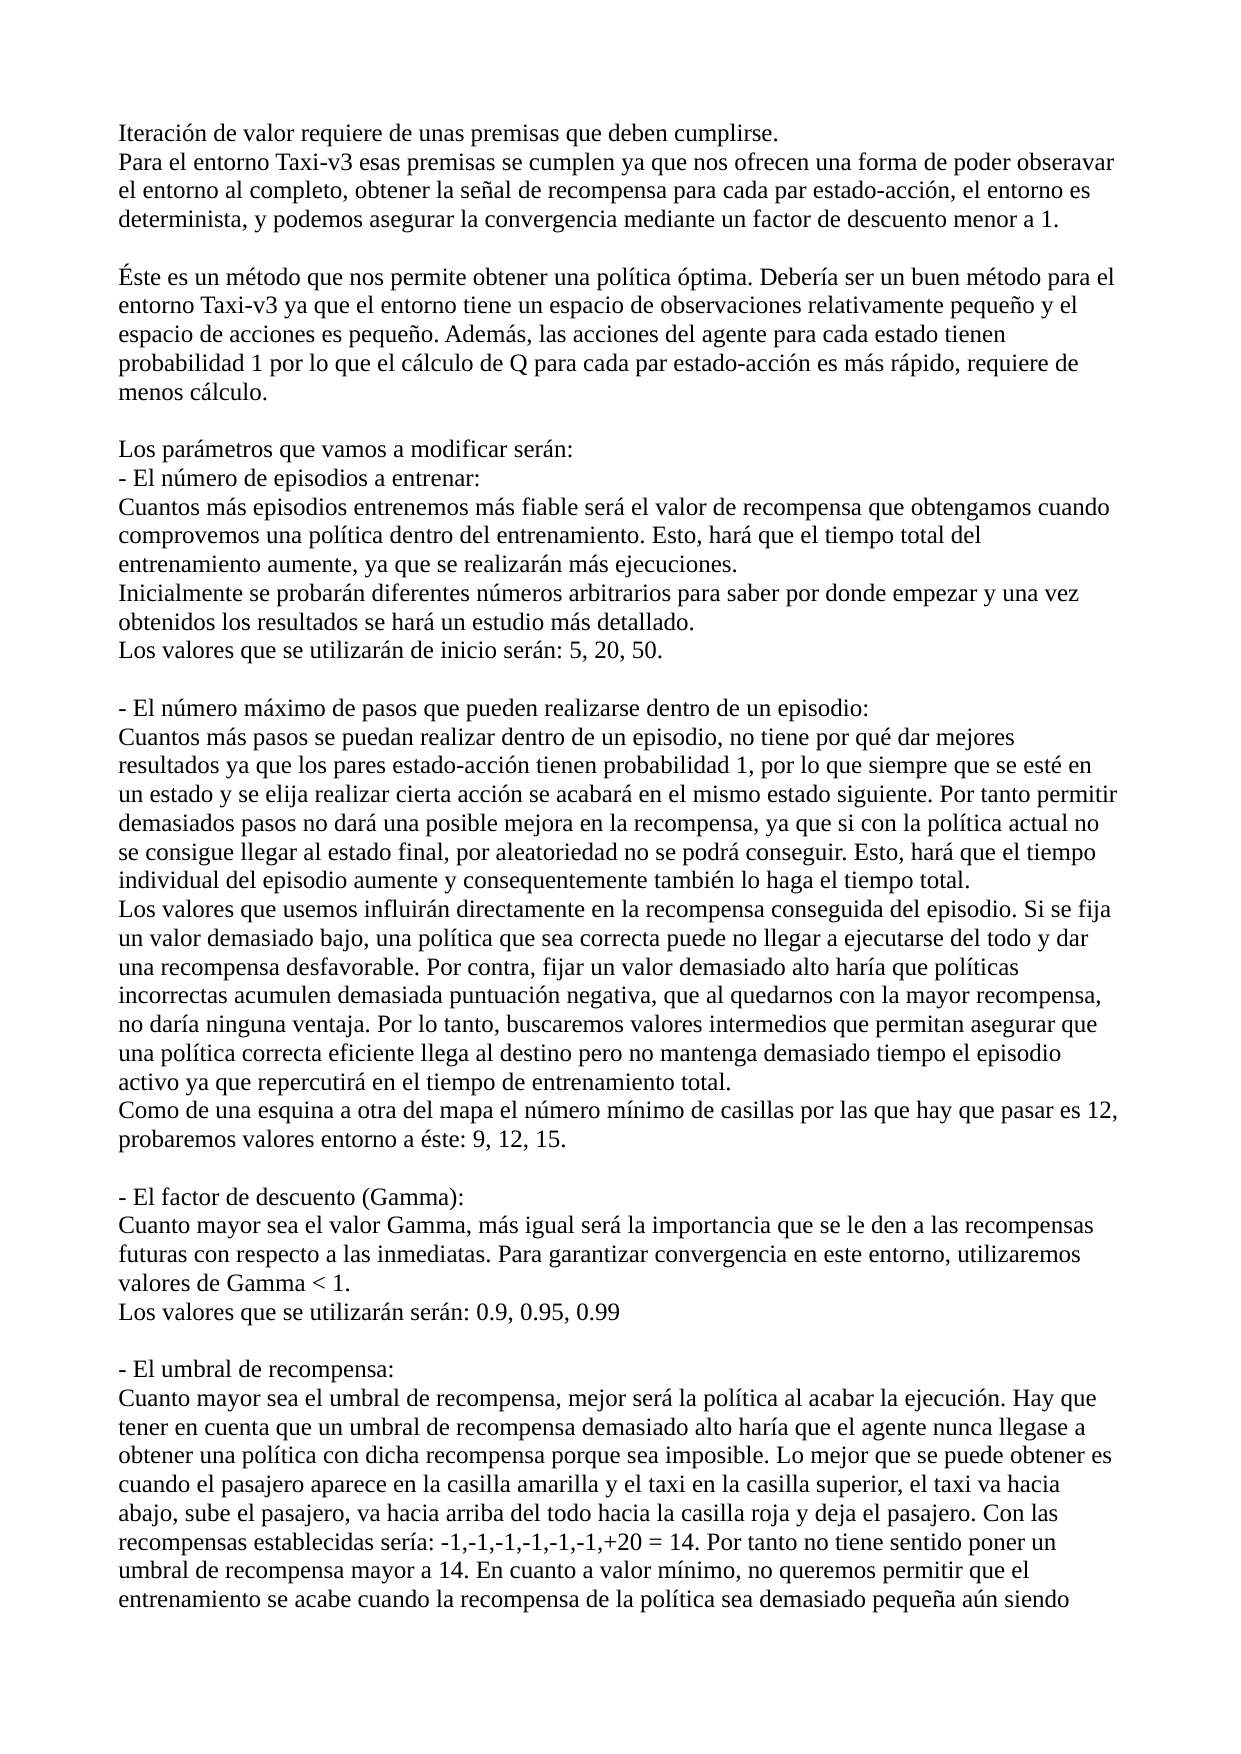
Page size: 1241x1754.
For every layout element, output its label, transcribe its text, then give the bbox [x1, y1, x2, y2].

text Éste es un método que nos permite obtener una política óptima. Debería ser un buen método para el entorno Taxi-v3 ya que el entorno tiene un espacio de observaciones relativamente pequeño y el espacio de acciones es pequeño. Además, las acciones del agente para cada estado tienen probabilidad 1 por lo que el cálculo de Q para cada par estado-acción es más rápido, requiere de menos cálculo. [118, 262, 1122, 406]
text Cuanto mayor sea el umbral de recompensa, mejor será la política al acabar la ejecución. Hay que tener en cuenta que un umbral de recompensa demasiado alto haría que el agente nunca llegase a obtener una política con dicha recompensa porque sea imposible. Lo mejor que se puede obtener es cuando el pasajero aparece en la casilla amarilla y el taxi en la casilla superior, el taxi va hacia abajo, sube el pasajero, va hacia arriba del todo hacia la casilla roja y deja el pasajero. Con las recompensas establecidas sería: -1,-1,-1,-1,-1,-1,+20 = 14. Por tanto no tiene sentido poner un umbral de recompensa mayor a 14. En cuanto a valor mínimo, no queremos permitir que el entrenamiento se acabe cuando la recompensa de la política sea demasiado pequeña aún siendo [118, 1383, 1122, 1613]
text - El número máximo de pasos que pueden realizarse dentro de un episodio: [118, 693, 1122, 722]
text Cuantos más pasos se puedan realizar dentro de un episodio, no tiene por qué dar mejores resultados ya que los pares estado-acción tienen probabilidad 1, por lo que siempre que se esté en un estado y se elija realizar cierta acción se acabará en el mismo estado siguiente. Por tanto permitir demasiados pasos no dará una posible mejora en la recompensa, ya que si con la política actual no se consigue llegar al estado final, por aleatoriedad no se podrá conseguir. Esto, hará que el tiempo individual del episodio aumente y consequentemente también lo haga el tiempo total. [118, 722, 1122, 894]
text Cuanto mayor sea el valor Gamma, más igual será la importancia que se le den a las recompensas futuras con respecto a las inmediatas. Para garantizar convergencia en este entorno, utilizaremos valores de Gamma < 1. [118, 1211, 1122, 1297]
text Iteración de valor requiere de unas premisas que deben cumplirse. [118, 118, 1122, 147]
text Para el entorno Taxi-v3 esas premisas se cumplen ya que nos ofrecen una forma de poder obseravar el entorno al completo, obtener la señal de recompensa para cada par estado-acción, el entorno es determinista, y podemos asegurar la convergencia mediante un factor de descuento menor a 1. [118, 147, 1122, 233]
text Los parámetros que vamos a modificar serán: [118, 434, 1122, 463]
text Cuantos más episodios entrenemos más fiable será el valor de recompensa que obtengamos cuando comprovemos una política dentro del entrenamiento. Esto, hará que el tiempo total del entrenamiento aumente, ya que se realizarán más ejecuciones. [118, 492, 1122, 578]
text Los valores que se utilizarán de inicio serán: 5, 20, 50. [118, 636, 1122, 664]
text Los valores que se utilizarán serán: 0.9, 0.95, 0.99 [118, 1297, 1122, 1326]
text - El factor de descuento (Gamma): [118, 1182, 1122, 1211]
text - El número de episodios a entrenar: [118, 463, 1122, 492]
text Los valores que usemos influirán directamente en la recompensa conseguida del episodio. Si se fija un valor demasiado bajo, una política que sea correcta puede no llegar a ejecutarse del todo y dar una recompensa desfavorable. Por contra, fijar un valor demasiado alto haría que políticas incorrectas acumulen demasiada puntuación negativa, que al quedarnos con la mayor recompensa, no daría ninguna ventaja. Por lo tanto, buscaremos valores intermedios que permitan asegurar que una política correcta eficiente llega al destino pero no mantenga demasiado tiempo el episodio activo ya que repercutirá en el tiempo de entrenamiento total. [118, 894, 1122, 1096]
text Como de una esquina a otra del mapa el número mínimo de casillas por las que hay que pasar es 12, probaremos valores entorno a éste: 9, 12, 15. [118, 1096, 1122, 1153]
text - El umbral de recompensa: [118, 1354, 1122, 1383]
text Inicialmente se probarán diferentes números arbitrarios para saber por donde empezar y una vez obtenidos los resultados se hará un estudio más detallado. [118, 578, 1122, 636]
